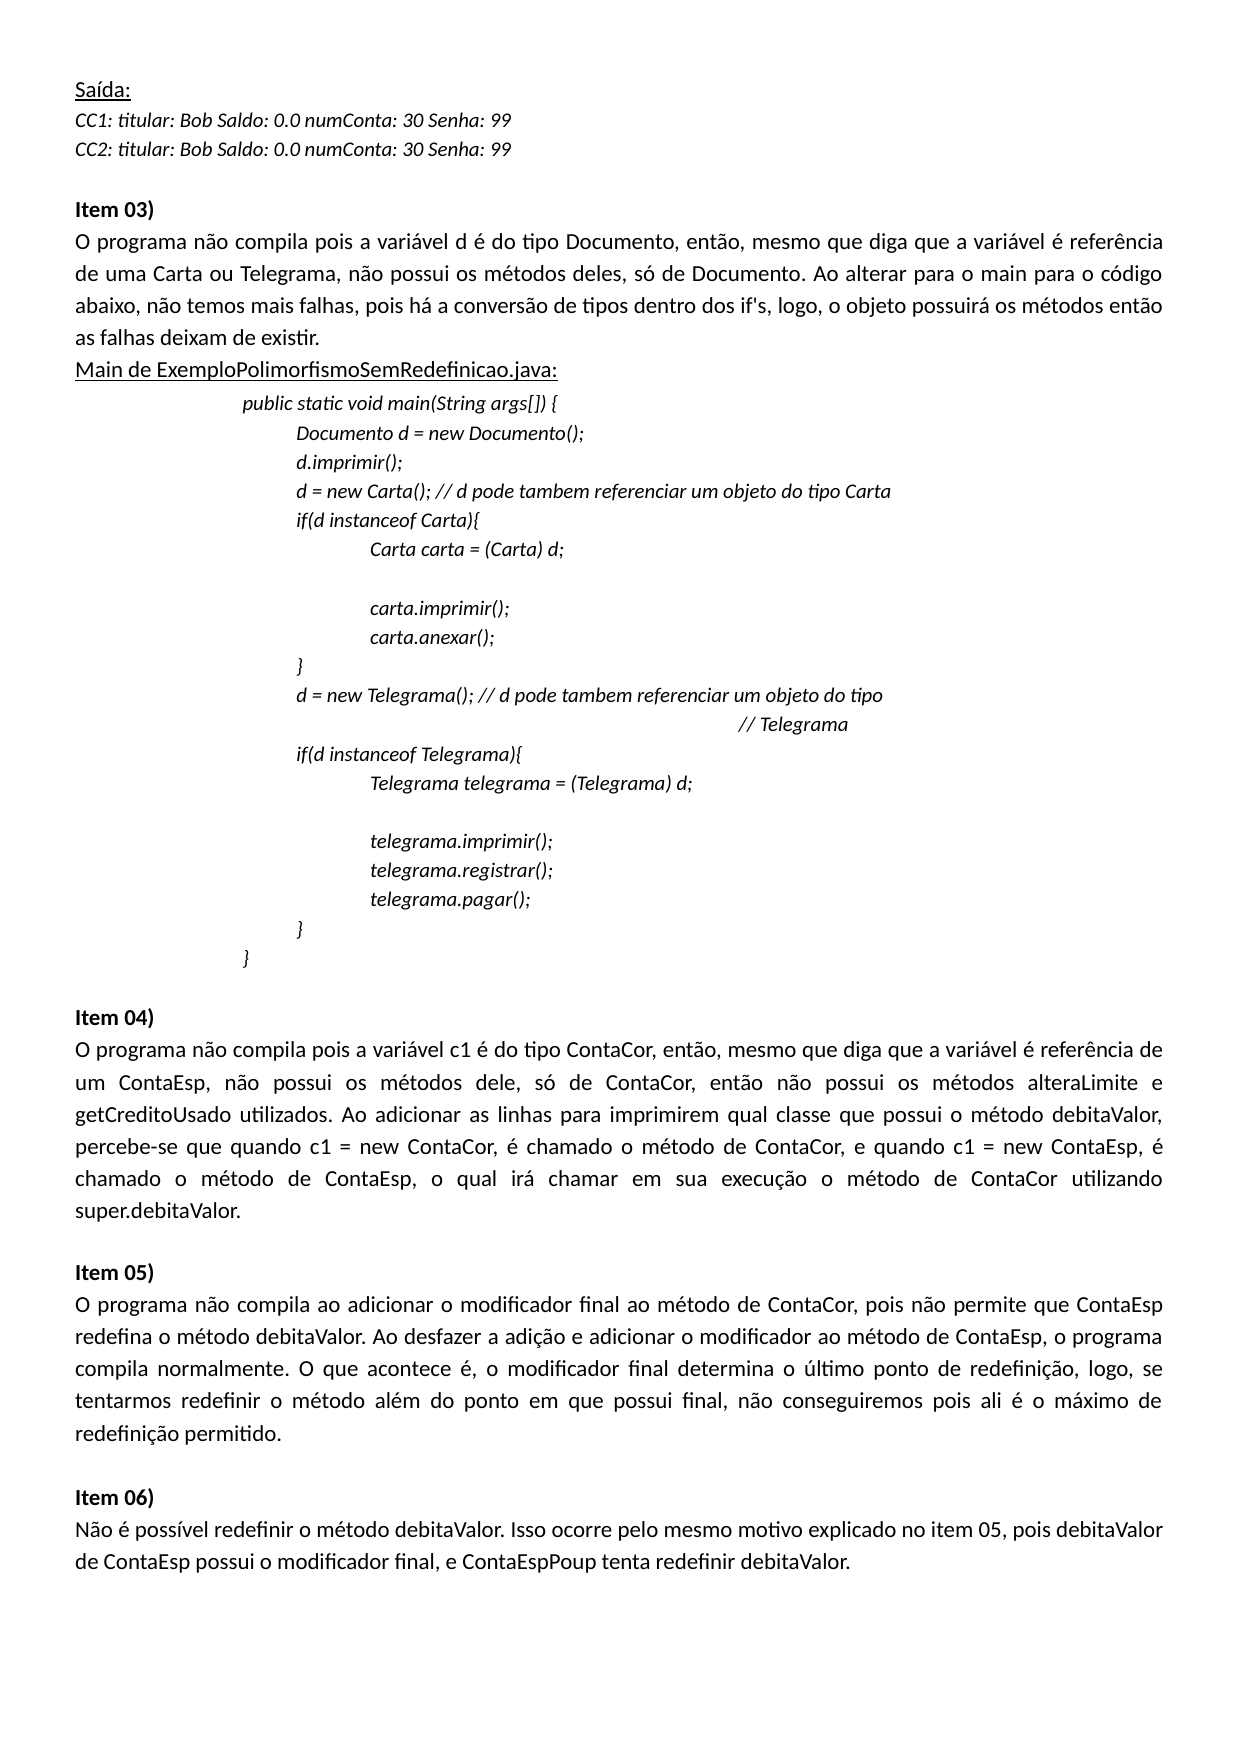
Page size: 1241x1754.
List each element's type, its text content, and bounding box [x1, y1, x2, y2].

text CC2: titular: Bob Saldo: 0.0 numConta: 30 Senha: 99 [75, 136, 1165, 162]
text Item 06) [75, 1483, 1165, 1511]
text // Telegrama [75, 712, 1165, 737]
text Telegrama telegrama = (Telegrama) d; [75, 770, 1165, 795]
text d = new Telegrama(); // d pode tambem referenciar um objeto do tipo [75, 682, 1165, 708]
text Item 04) [75, 1003, 1165, 1031]
text telegrama.registrar(); [75, 857, 1165, 883]
text carta.anexar(); [75, 624, 1165, 649]
text Main de ExemploPolimorfismoSemRedefinicao.java: [75, 356, 1165, 384]
text telegrama.pagar(); [75, 887, 1165, 912]
text O programa não compila pois a variável d é do tipo Documento, então, mesmo que diga que a variável é referência de uma Carta ou Telegrama, não possui os métodos deles, só de Documento. Ao alterar para o main para o código abaixo, não temos mais falhas, pois há a conversão de tipos dentro dos if's, logo, o objeto possuirá os métodos então as falhas deixam de existir. [75, 227, 1165, 351]
text } [75, 653, 1165, 679]
text } [75, 945, 1165, 970]
text O programa não compila ao adicionar o modificador final ao método de ContaCor, pois não permite que ContaEsp redefina o método debitaValor. Ao desfazer a adição e adicionar o modificador ao método de ContaEsp, o programa compila normalmente. O que acontece é, o modificador final determina o último ponto de redefinição, logo, se tentarmos redefinir o método além do ponto em que possui final, não conseguiremos pois ali é o máximo de redefinição permitido. [75, 1290, 1165, 1447]
text Item 03) [75, 195, 1165, 223]
text Item 05) [75, 1258, 1165, 1286]
text Carta carta = (Carta) d; [75, 537, 1165, 562]
text if(d instanceof Carta){ [75, 507, 1165, 533]
text if(d instanceof Telegrama){ [75, 741, 1165, 766]
text carta.imprimir(); [75, 595, 1165, 620]
text O programa não compila pois a variável c1 é do tipo ContaCor, então, mesmo que diga que a variável é referência de um ContaEsp, não possui os métodos dele, só de ContaCor, então não possui os métodos alteraLimite e getCreditoUsado utilizados. Ao adicionar as linhas para imprimirem qual classe que possui o método debitaValor, percebe-se que quando c1 = new ContaCor, é chamado o método de ContaCor, e quando c1 = new ContaEsp, é chamado o método de ContaEsp, o qual irá chamar em sua execução o método de ContaCor utilizando super.debitaValor. [75, 1036, 1165, 1224]
text Saída: [75, 75, 1165, 103]
text public static void main(String args[]) { [75, 388, 1165, 416]
text telegrama.imprimir(); [75, 828, 1165, 854]
text } [75, 916, 1165, 941]
text d.imprimir(); [75, 449, 1165, 474]
text Não é possível redefinir o método debitaValor. Isso ocorre pelo mesmo motivo explicado no item 05, pois debitaValor de ContaEsp possui o modificador final, e ContaEspPoup tenta redefinir debitaValor. [75, 1515, 1165, 1576]
text CC1: titular: Bob Saldo: 0.0 numConta: 30 Senha: 99 [75, 107, 1165, 133]
text Documento d = new Documento(); [75, 420, 1165, 445]
text d = new Carta(); // d pode tambem referenciar um objeto do tipo Carta [75, 478, 1165, 504]
